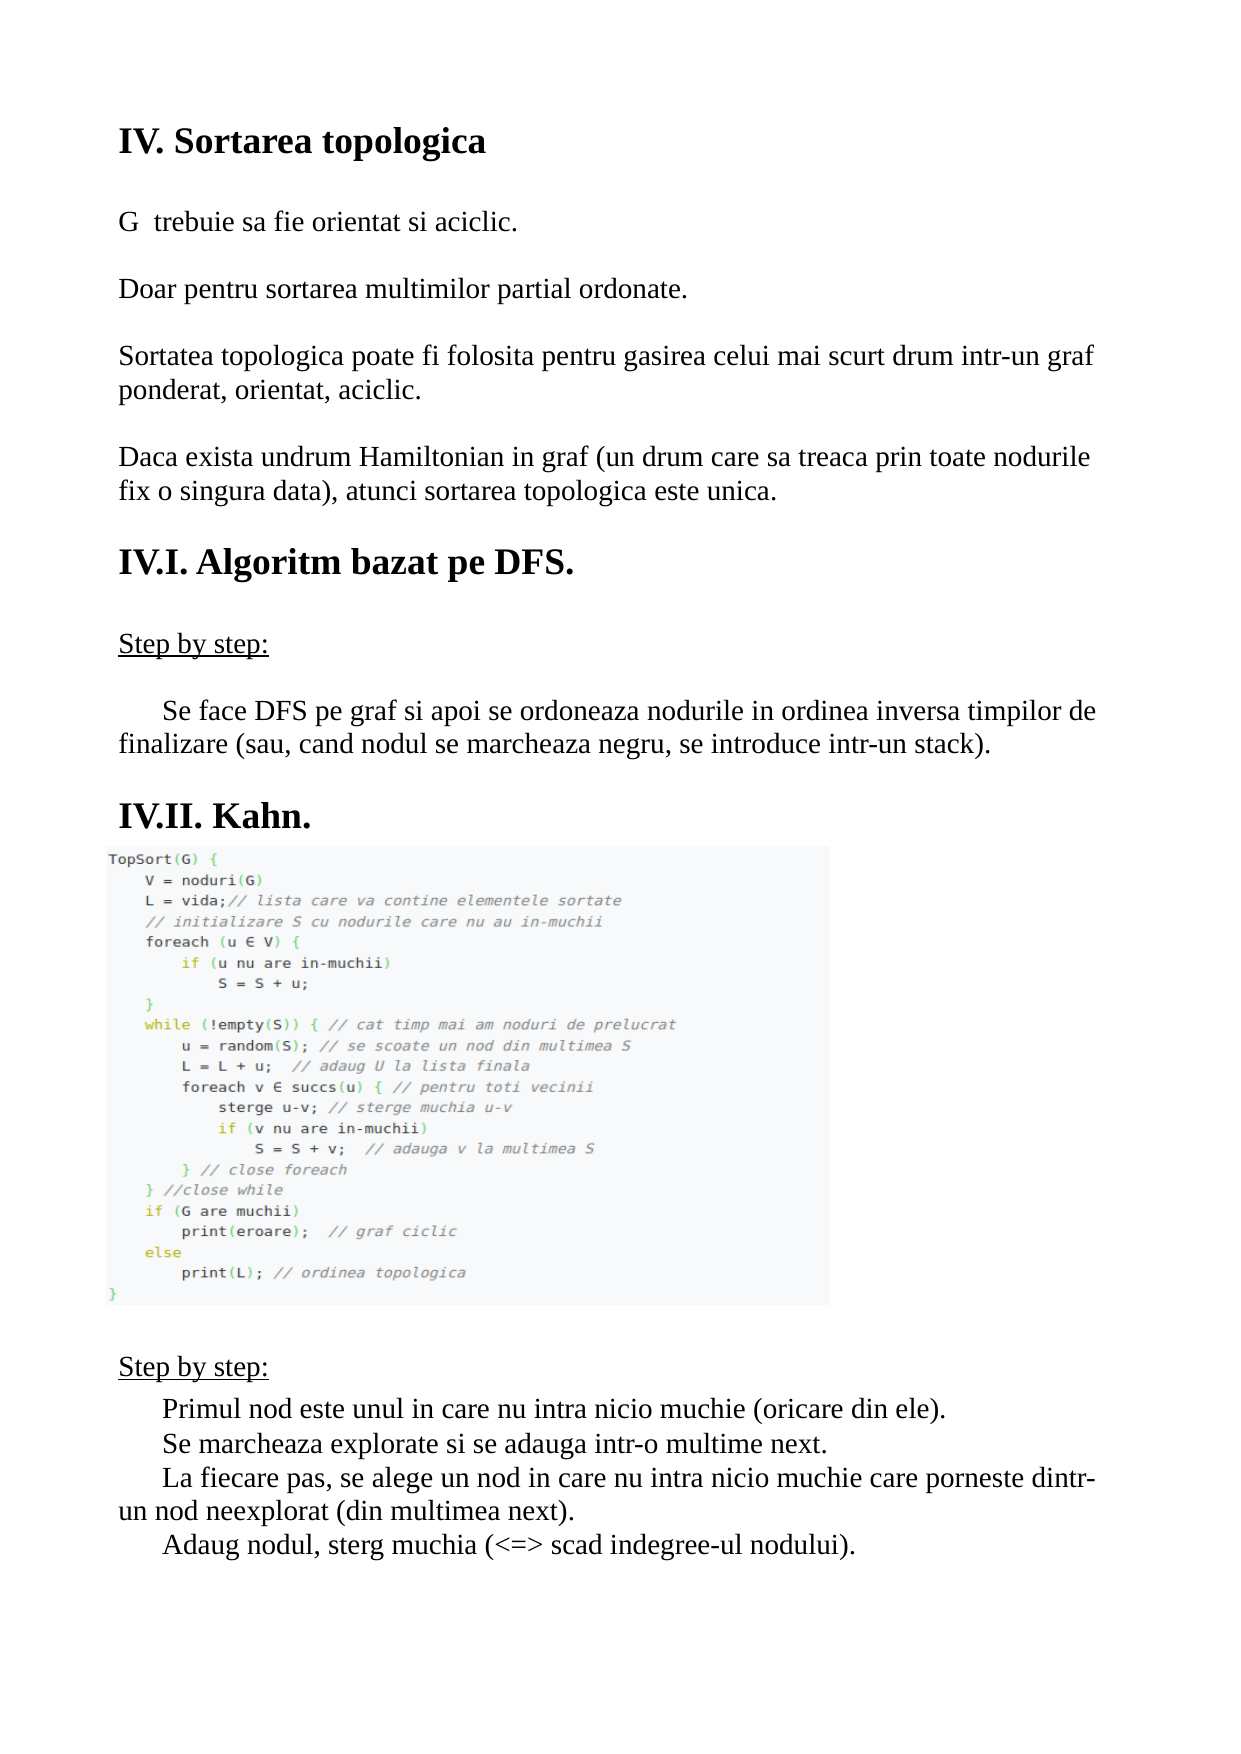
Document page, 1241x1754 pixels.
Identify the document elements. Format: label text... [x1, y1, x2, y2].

text Se face DFS pe graf si apoi se ordoneaza nodurile in ordinea inversa timpilor de finalizare (sau, cand nodul se marcheaza negru, se introduce intr-un stack). [118, 693, 1122, 760]
text Step by step: [118, 1349, 1122, 1383]
text Daca exista undrum Hamiltonian in graf (un drum care sa treaca prin toate nodurile fix o singura data), atunci sortarea topologica este unica. [118, 439, 1122, 506]
text Adaug nodul, sterg muchia (<=> scad indegree-ul nodului). [118, 1527, 1122, 1560]
text IV. Sortarea topologica [118, 118, 1122, 161]
text Se marcheaza explorate si se adauga intr-o multime next. [118, 1426, 1122, 1460]
text Step by step: [118, 626, 1122, 659]
text Primul nod este unul in care nu intra nicio muchie (oricare din ele). [118, 1383, 1122, 1426]
picture [106, 846, 830, 1305]
text IV.I. Algoritm bazat pe DFS. [118, 540, 1122, 583]
text G trebuie sa fie orientat si aciclic. [118, 204, 1122, 238]
text La fiecare pas, se alege un nod in care nu intra nicio muchie care porneste dintr-un nod neexplorat (din multimea next). [118, 1460, 1122, 1527]
text IV.II. Kahn. [118, 794, 1122, 837]
text Doar pentru sortarea multimilor partial ordonate. [118, 271, 1122, 305]
text Sortatea topologica poate fi folosita pentru gasirea celui mai scurt drum intr-un graf ponderat, orientat, aciclic. [118, 338, 1122, 406]
